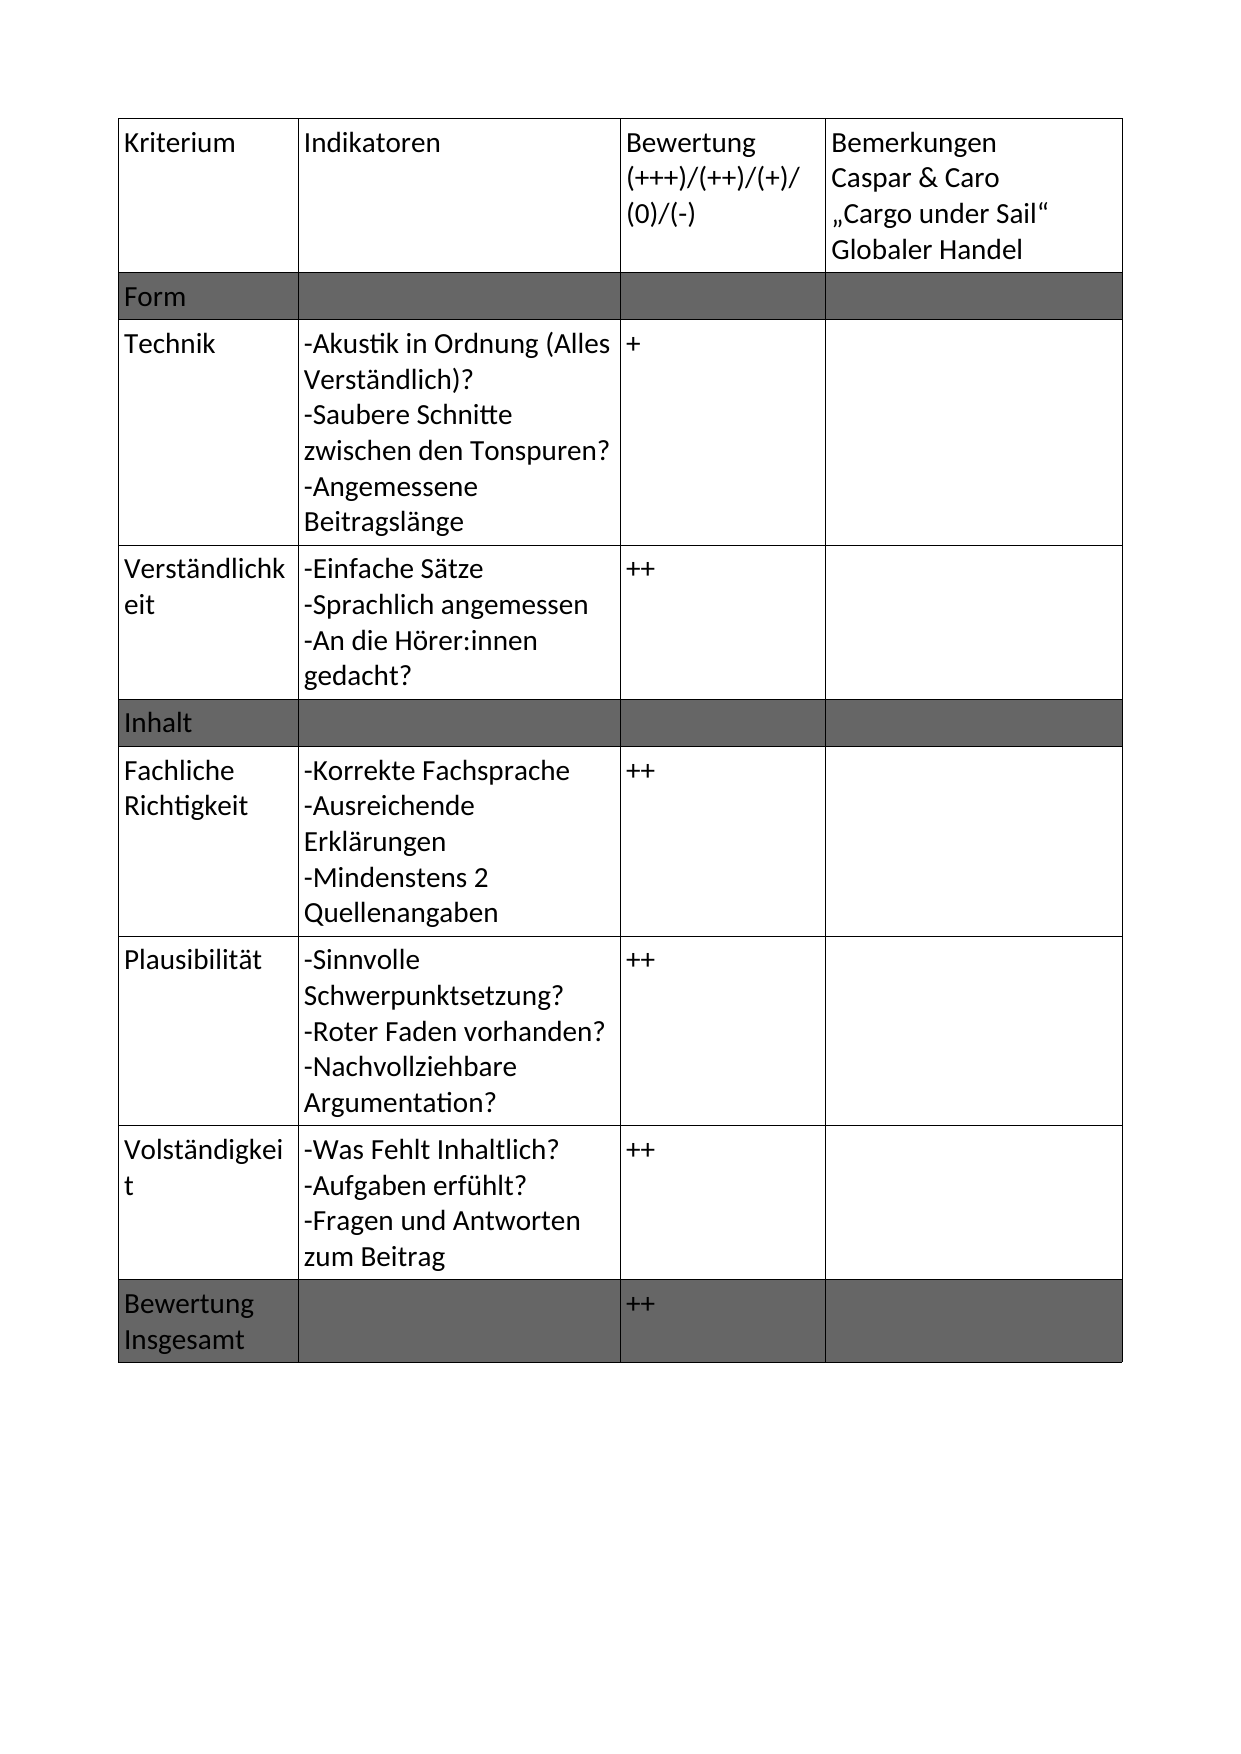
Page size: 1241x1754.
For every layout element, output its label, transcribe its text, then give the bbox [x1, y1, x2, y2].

table_cell [826, 273, 1122, 319]
table_cell -Einfache Sätze -Sprachlich angemessen -An die Hörer:innen gedacht? [299, 546, 620, 699]
table_cell Inhalt [119, 700, 298, 746]
table_cell Form [119, 273, 298, 319]
table_cell + [621, 320, 825, 545]
table_cell Verständlichkeit [119, 546, 298, 699]
table_cell [621, 273, 825, 319]
table_cell ++ [621, 1280, 825, 1362]
table_cell -Akustik in Ordnung (Alles Verständlich)? -Saubere Schnitte zwischen den Tonspuren? -Angemessene Beitragslänge [299, 320, 620, 545]
table_cell [826, 1280, 1122, 1362]
table_cell ++ [621, 937, 825, 1125]
table_cell ++ [621, 546, 825, 699]
table_cell Plausibilität [119, 937, 298, 1125]
table_header Kriterium [119, 119, 298, 272]
table_cell [299, 1280, 620, 1362]
table_cell [826, 320, 1122, 545]
table_header Indikatoren [299, 119, 620, 272]
table_cell [826, 747, 1122, 936]
table_cell Volständigkeit [119, 1126, 298, 1279]
table_cell [826, 700, 1122, 746]
table_cell ++ [621, 747, 825, 936]
table_cell [621, 700, 825, 746]
table_cell ++ [621, 1126, 825, 1279]
table_cell -Was Fehlt Inhaltlich? -Aufgaben erfühlt? -Fragen und Antworten zum Beitrag [299, 1126, 620, 1279]
table_header Bewertung (+++)/(++)/(+)/(0)/(-) [621, 119, 825, 272]
table_cell [826, 1126, 1122, 1279]
table_cell Technik [119, 320, 298, 545]
table_cell [299, 700, 620, 746]
table_cell Bewertung Insgesamt [119, 1280, 298, 1362]
table_cell [826, 546, 1122, 699]
table_cell [299, 273, 620, 319]
table_cell -Sinnvolle Schwerpunktsetzung? -Roter Faden vorhanden? -Nachvollziehbare Argumentation? [299, 937, 620, 1125]
table_cell [826, 937, 1122, 1125]
table_cell Fachliche Richtigkeit [119, 747, 298, 936]
table_header Bemerkungen Caspar & Caro „Cargo under Sail“ Globaler Handel [826, 119, 1122, 272]
table_cell -Korrekte Fachsprache -Ausreichende Erklärungen -Mindenstens 2 Quellenangaben [299, 747, 620, 936]
